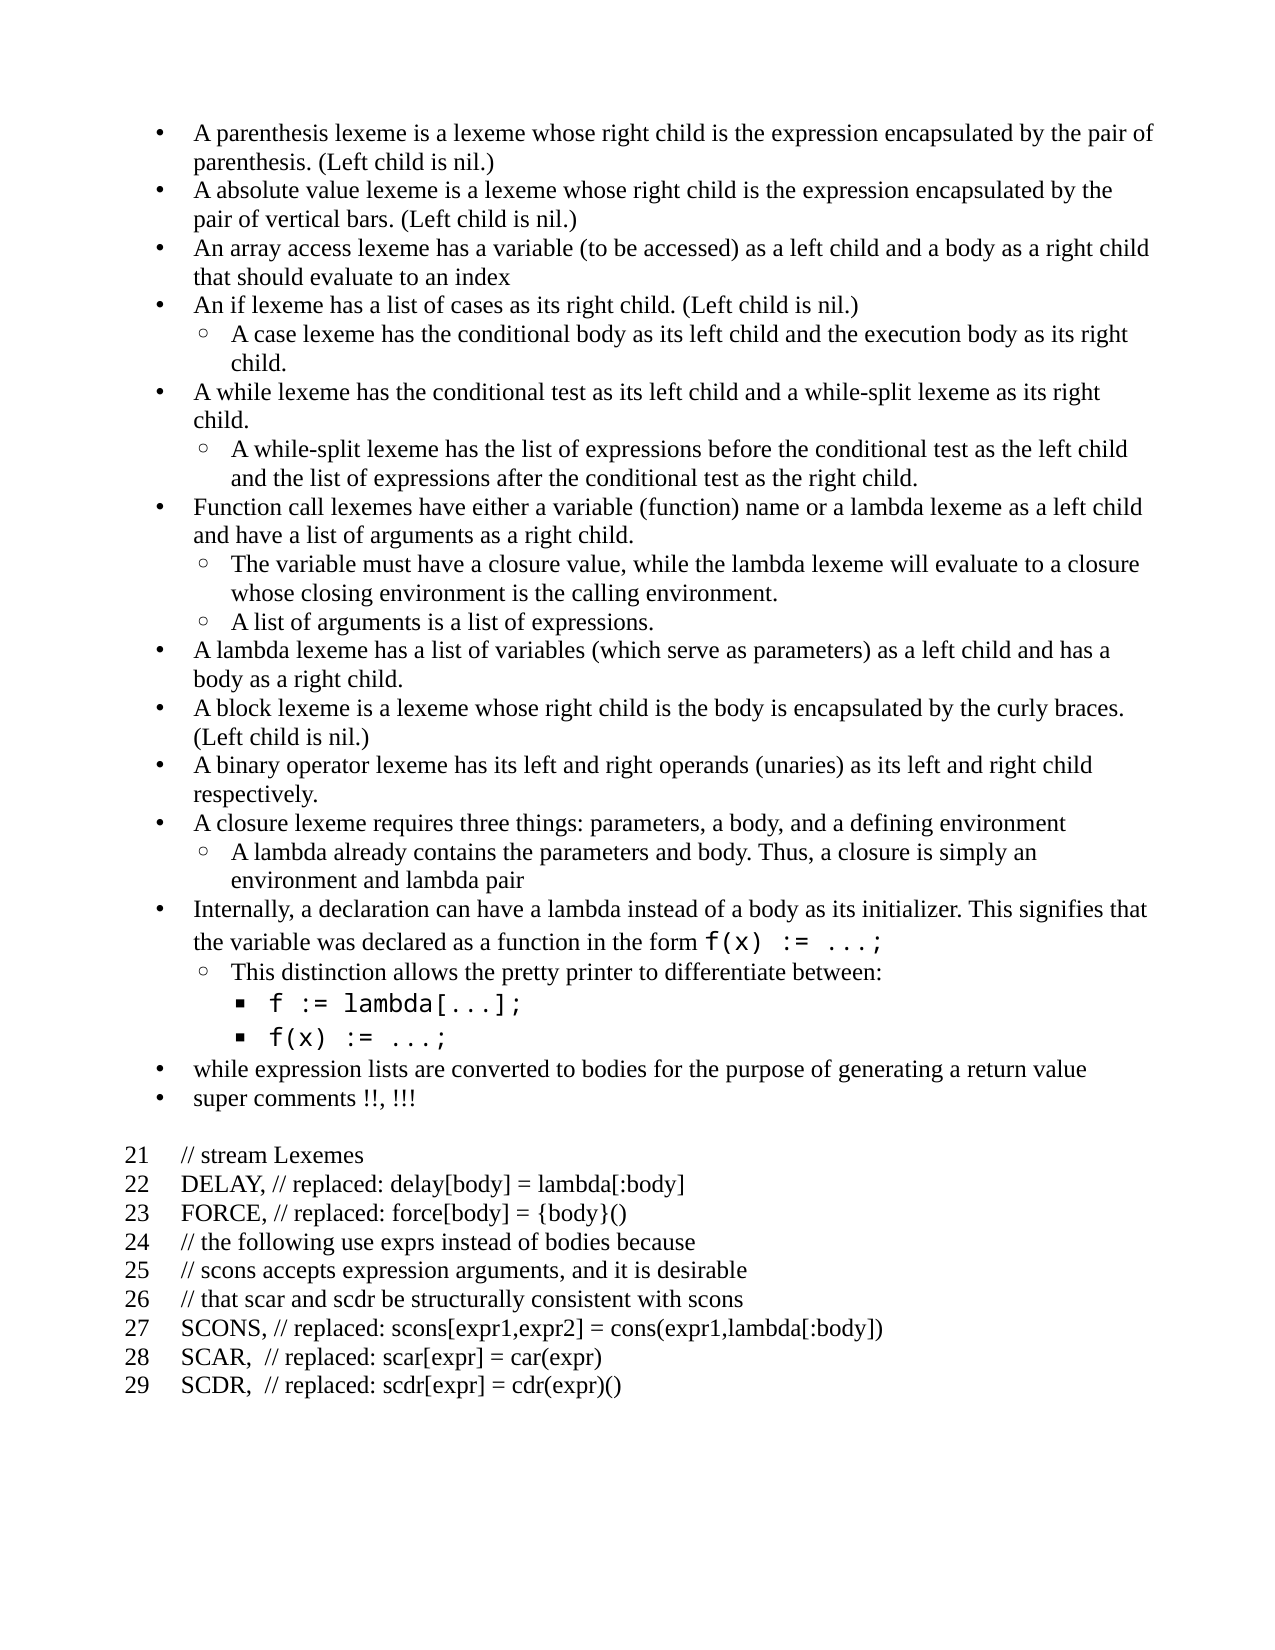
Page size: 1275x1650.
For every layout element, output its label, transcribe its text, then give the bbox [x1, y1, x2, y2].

list while expression lists are converted to bodies for the purpose of generating a return value [156, 1054, 1157, 1083]
list A absolute value lexeme is a lexeme whose right child is the expression encapsulated by the pair of vertical bars. (Left child is nil.) [156, 176, 1157, 233]
text 27 SCONS, // replaced: scons[expr1,expr2] = cons(expr1,lambda[:body]) [118, 1313, 1157, 1342]
list f := lambda[...]; [231, 986, 1157, 1020]
list f(x) := ...; [231, 1020, 1157, 1054]
text 28 SCAR, // replaced: scar[expr] = car(expr) [118, 1342, 1157, 1370]
list An array access lexeme has a variable (to be accessed) as a left child and a body as a right child that should evaluate to an index [156, 233, 1157, 291]
list The variable must have a closure value, while the lambda lexeme will evaluate to a closure whose closing environment is the calling environment. [193, 549, 1157, 607]
text 24 // the following use exprs instead of bodies because [118, 1227, 1157, 1255]
list Function call lexemes have either a variable (function) name or a lambda lexeme as a left child and have a list of arguments as a right child. [156, 492, 1157, 549]
list A list of arguments is a list of expressions. [193, 607, 1157, 636]
text 25 // scons accepts expression arguments, and it is desirable [118, 1255, 1157, 1284]
list A binary operator lexeme has its left and right operands (unaries) as its left and right child respectively. [156, 751, 1157, 808]
list A while-split lexeme has the list of expressions before the conditional test as the left child and the list of expressions after the conditional test as the right child. [193, 434, 1157, 492]
list A while lexeme has the conditional test as its left child and a while-split lexeme as its right child. [156, 377, 1157, 434]
text 29 SCDR, // replaced: scdr[expr] = cdr(expr)() [118, 1370, 1157, 1399]
list A lambda lexeme has a list of variables (which serve as parameters) as a left child and has a body as a right child. [156, 636, 1157, 693]
list A closure lexeme requires three things: parameters, a body, and a defining environment [156, 808, 1157, 837]
list A block lexeme is a lexeme whose right child is the body is encapsulated by the curly braces. (Left child is nil.) [156, 693, 1157, 751]
text 26 // that scar and scdr be structurally consistent with scons [118, 1284, 1157, 1313]
list A parenthesis lexeme is a lexeme whose right child is the expression encapsulated by the pair of parenthesis. (Left child is nil.) [156, 118, 1157, 176]
text 22 DELAY, // replaced: delay[body] = lambda[:body] [118, 1169, 1157, 1198]
list This distinction allows the pretty printer to differentiate between: [193, 957, 1157, 986]
text 21 // stream Lexemes [118, 1140, 1157, 1169]
list A lambda already contains the parameters and body. Thus, a closure is simply an environment and lambda pair [193, 837, 1157, 894]
list A case lexeme has the conditional body as its left child and the execution body as its right child. [193, 319, 1157, 377]
list An if lexeme has a list of cases as its right child. (Left child is nil.) [156, 291, 1157, 319]
text 23 FORCE, // replaced: force[body] = {body}() [118, 1198, 1157, 1227]
list Internally, a declaration can have a lambda instead of a body as its initializer. This signifies that the variable was declared as a function in the form f(x) := ...; [156, 894, 1157, 957]
list super comments !!, !!! [156, 1083, 1157, 1112]
